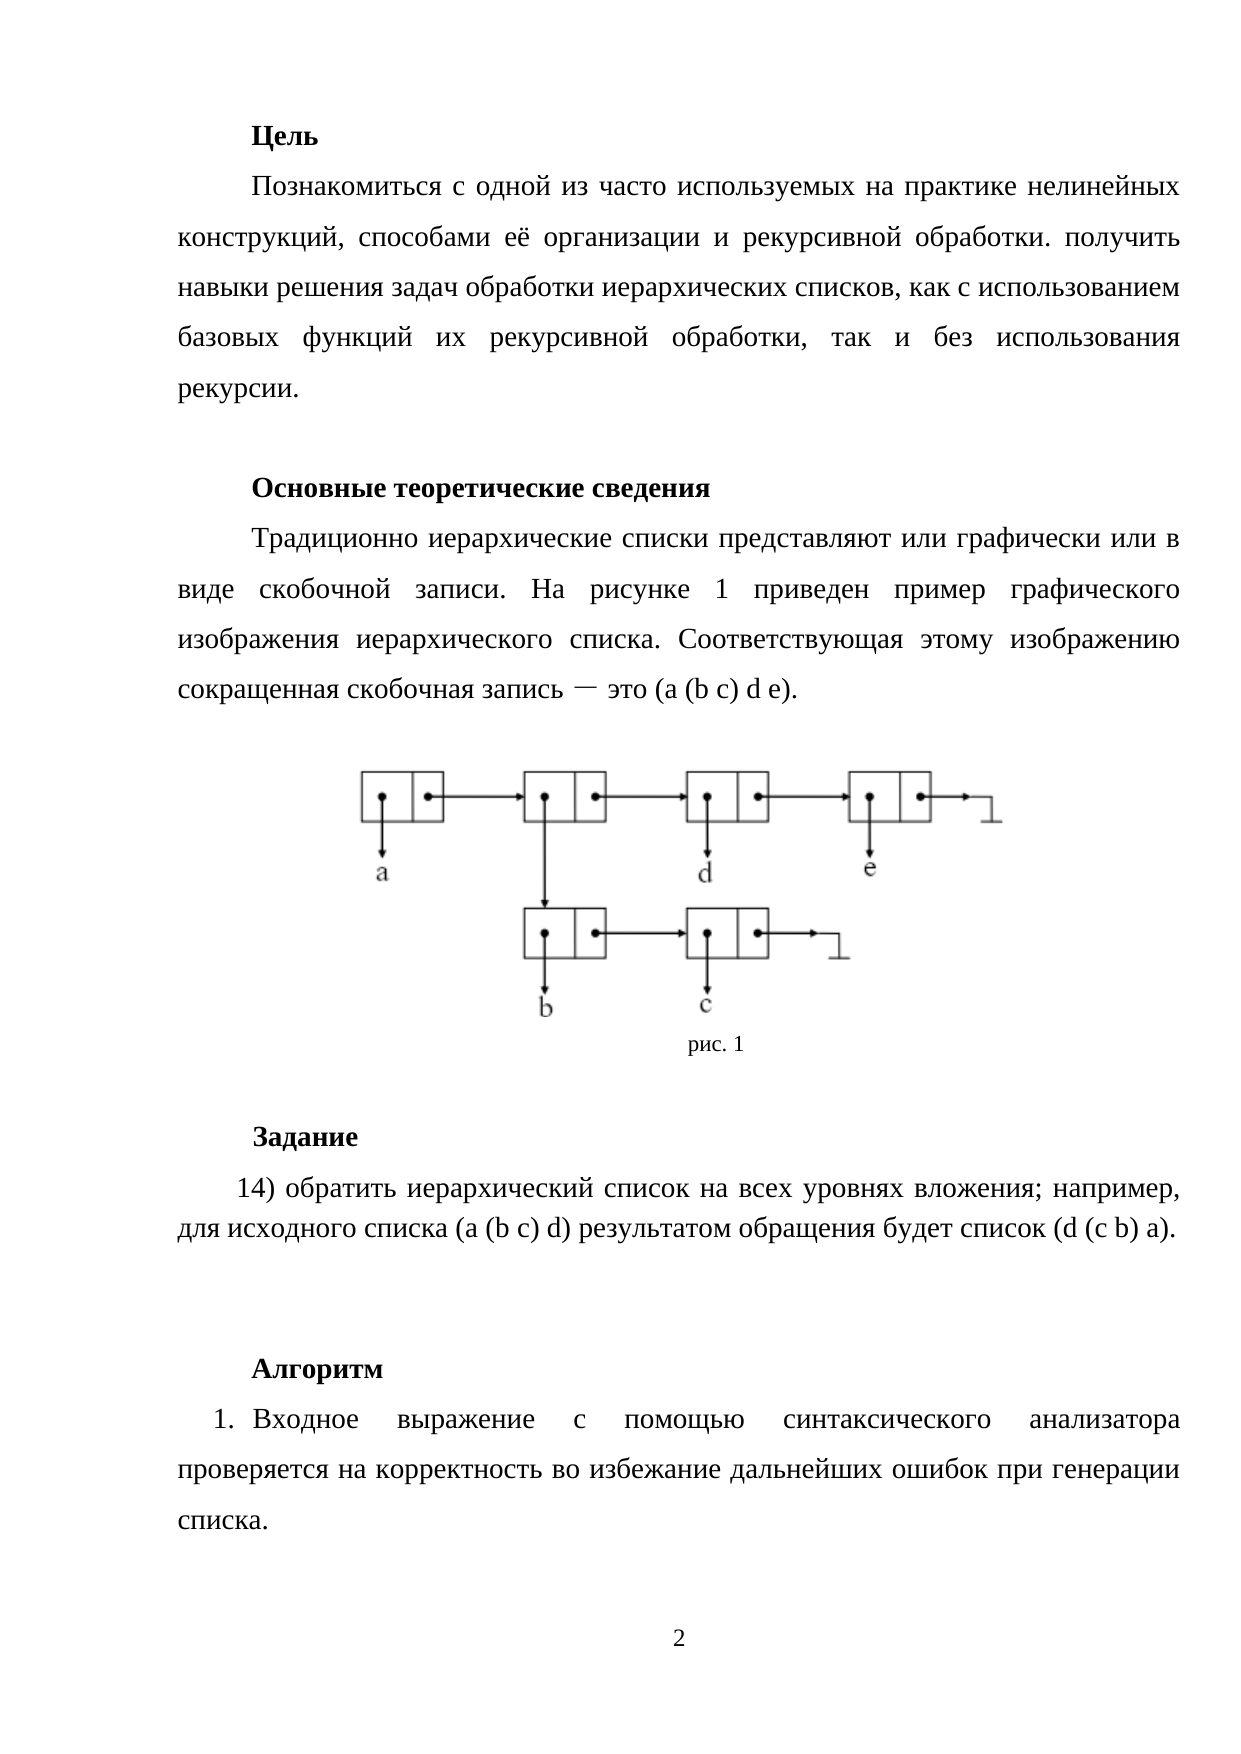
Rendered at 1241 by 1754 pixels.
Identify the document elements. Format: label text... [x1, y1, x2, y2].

text Задание [177, 1119, 1181, 1153]
text Алгоритм [177, 1351, 1181, 1384]
text Цель [177, 118, 1181, 152]
list Входное выражение с помощью синтаксического анализатора проверяется на корректность во избежание дальнейших ошибок при генерации списка. [177, 1401, 1181, 1535]
text Основные теоретические сведения [177, 470, 1181, 504]
picture [321, 737, 1037, 1017]
text Традиционно иерархические списки представляют или графически или в виде скобочной записи. На рисунке 1 приведен пример графического изображения иерархического списка. Соответствующая этому изображению сокращенная скобочная запись － это (a (b c) d e). [177, 521, 1181, 705]
text 14) обратить иерархический список на всех уровнях вложения; например, для исходного списка (a (b c) d) результатом обращения будет список (d (с b) a). [177, 1170, 1181, 1243]
text Познакомиться с одной из часто используемых на практике нелинейных конструкций, способами её организации и рекурсивной обработки. получить навыки решения задач обработки иерархических списков, как с использованием базовых функций их рекурсивной обработки, так и без использования рекурсии. [177, 168, 1181, 403]
text рис. 1 [177, 722, 1181, 1056]
